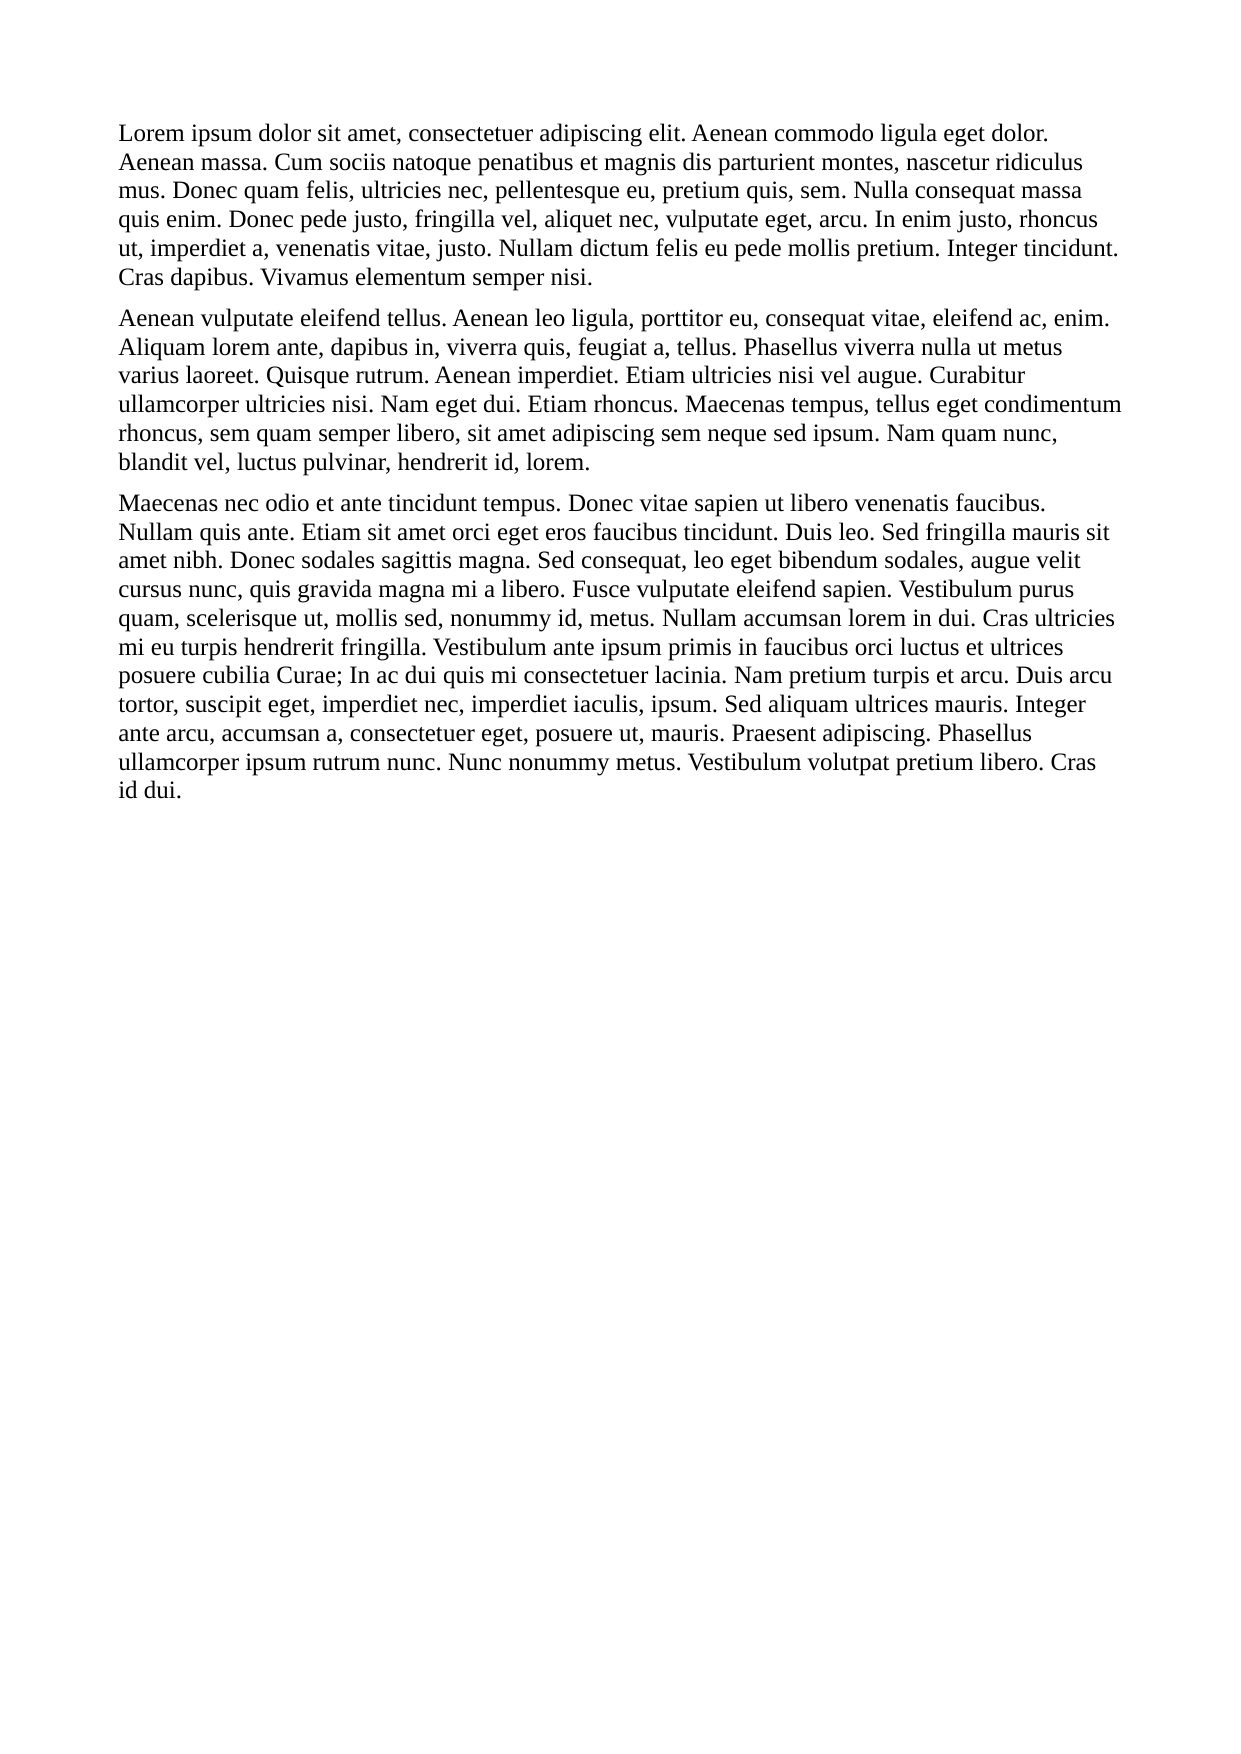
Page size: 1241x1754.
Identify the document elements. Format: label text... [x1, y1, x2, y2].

text Aenean vulputate eleifend tellus. Aenean leo ligula, porttitor eu, consequat vitae, eleifend ac, enim. Aliquam lorem ante, dapibus in, viverra quis, feugiat a, tellus. Phasellus viverra nulla ut metus varius laoreet. Quisque rutrum. Aenean imperdiet. Etiam ultricies nisi vel augue. Curabitur ullamcorper ultricies nisi. Nam eget dui. Etiam rhoncus. Maecenas tempus, tellus eget condimentum rhoncus, sem quam semper libero, sit amet adipiscing sem neque sed ipsum. Nam quam nunc, blandit vel, luctus pulvinar, hendrerit id, lorem. [118, 303, 1122, 476]
text Maecenas nec odio et ante tincidunt tempus. Donec vitae sapien ut libero venenatis faucibus. Nullam quis ante. Etiam sit amet orci eget eros faucibus tincidunt. Duis leo. Sed fringilla mauris sit amet nibh. Donec sodales sagittis magna. Sed consequat, leo eget bibendum sodales, augue velit cursus nunc, quis gravida magna mi a libero. Fusce vulputate eleifend sapien. Vestibulum purus quam, scelerisque ut, mollis sed, nonummy id, metus. Nullam accumsan lorem in dui. Cras ultricies mi eu turpis hendrerit fringilla. Vestibulum ante ipsum primis in faucibus orci luctus et ultrices posuere cubilia Curae; In ac dui quis mi consectetuer lacinia. Nam pretium turpis et arcu. Duis arcu tortor, suscipit eget, imperdiet nec, imperdiet iaculis, ipsum. Sed aliquam ultrices mauris. Integer ante arcu, accumsan a, consectetuer eget, posuere ut, mauris. Praesent adipiscing. Phasellus ullamcorper ipsum rutrum nunc. Nunc nonummy metus. Vestibulum volutpat pretium libero. Cras id dui. [118, 488, 1122, 804]
text Lorem ipsum dolor sit amet, consectetuer adipiscing elit. Aenean commodo ligula eget dolor. Aenean massa. Cum sociis natoque penatibus et magnis dis parturient montes, nascetur ridiculus mus. Donec quam felis, ultricies nec, pellentesque eu, pretium quis, sem. Nulla consequat massa quis enim. Donec pede justo, fringilla vel, aliquet nec, vulputate eget, arcu. In enim justo, rhoncus ut, imperdiet a, venenatis vitae, justo. Nullam dictum felis eu pede mollis pretium. Integer tincidunt. Cras dapibus. Vivamus elementum semper nisi. [118, 118, 1122, 291]
